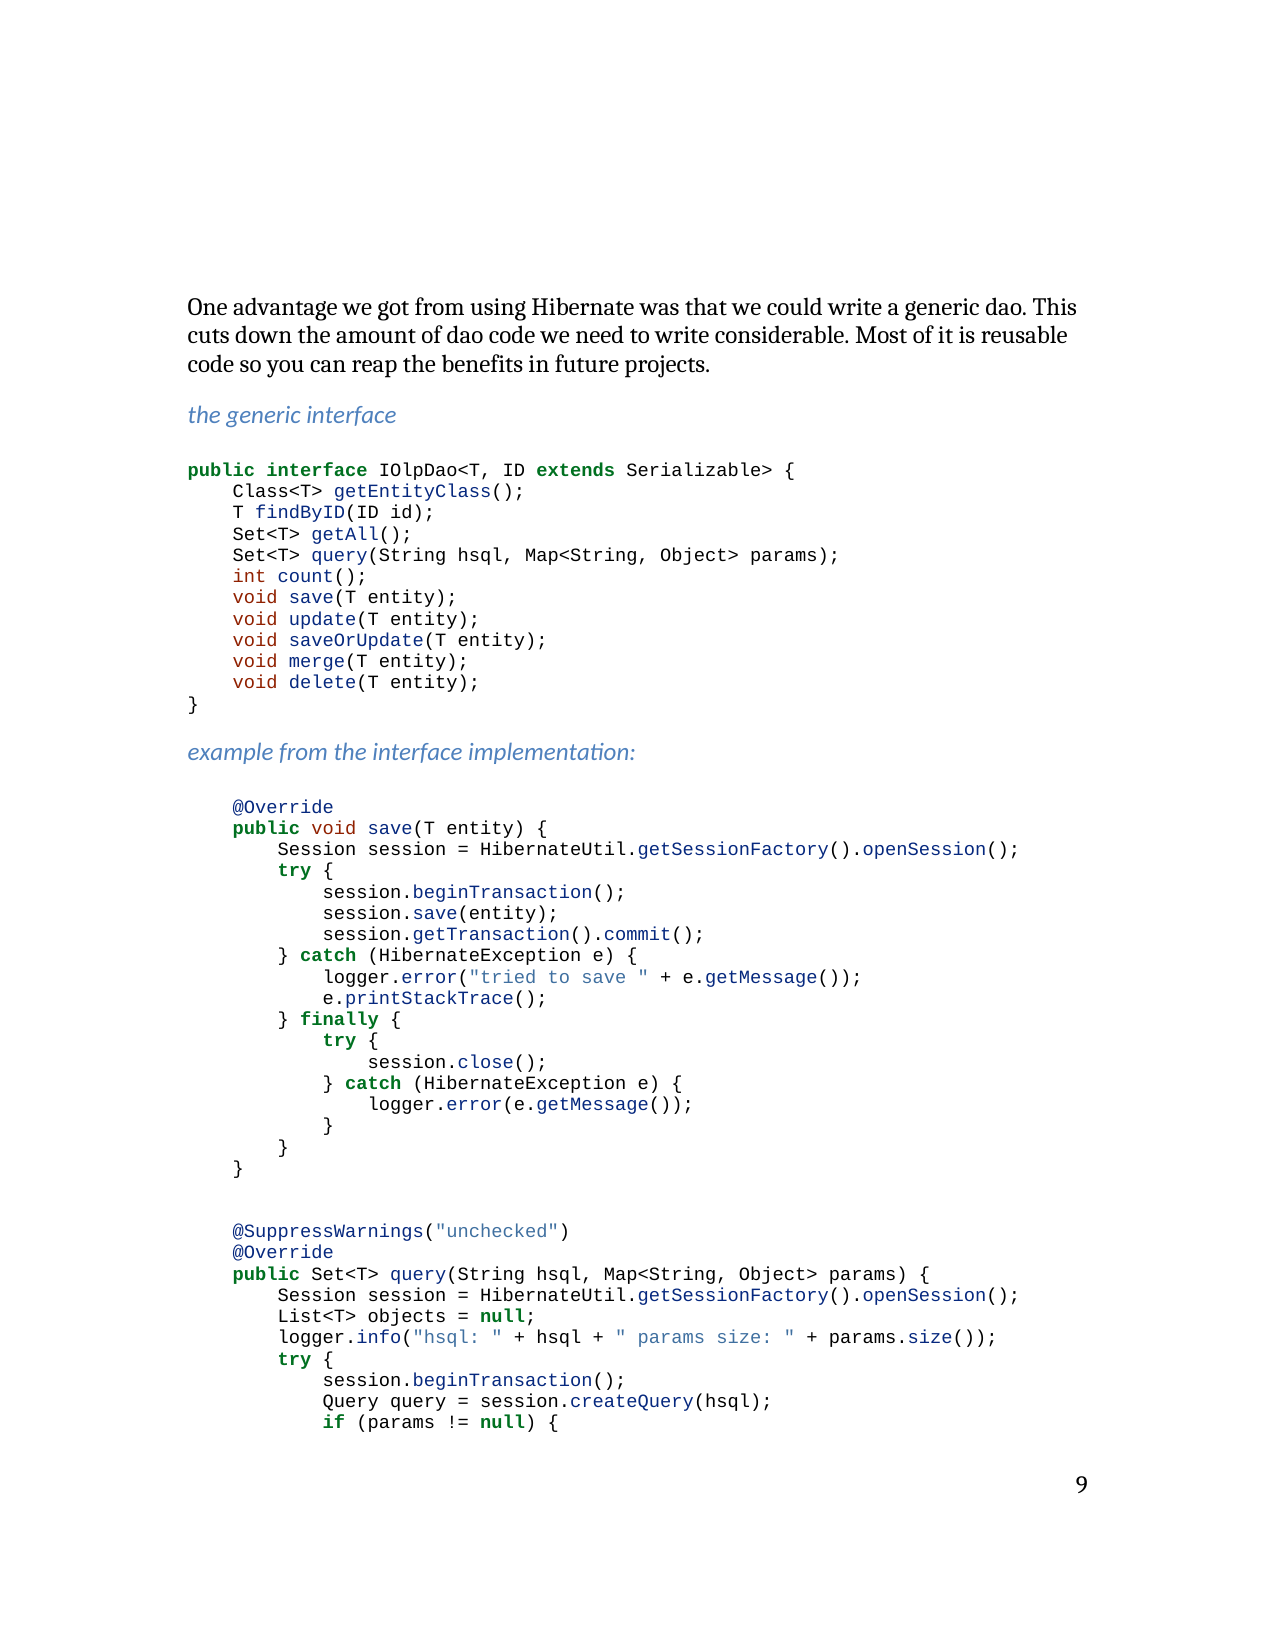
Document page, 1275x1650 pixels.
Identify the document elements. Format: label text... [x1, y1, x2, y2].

subtitle the generic interface [187, 399, 1087, 461]
text public interface IOlpDao<T, ID extends Serializable> { Class<T> getEntityClass(); T findByID(ID id); Set<T> getAll(); Set<T> query(String hsql, Map<String, Object> params); int count(); void save(T entity); void update(T entity); void saveOrUpdate(T entity); void merge(T entity); void delete(T entity); } [187, 461, 1087, 716]
text @Override public void save(T entity) { Session session = HibernateUtil.getSessionFactory().openSession(); try { session.beginTransaction(); session.save(entity); session.getTransaction().commit(); } catch (HibernateException e) { logger.error("tried to save " + e.getMessage()); e.printStackTrace(); } finally { try { session.close(); } catch (HibernateException e) { logger.error(e.getMessage()); } } } [187, 797, 1087, 1180]
subtitle example from the interface implementation: [187, 736, 1087, 797]
text One advantage we got from using Hibernate was that we could write a generic dao. This cuts down the amount of dao code we need to write considerable. Most of it is reusable code so you can reap the benefits in future projects. [187, 292, 1087, 379]
text @SuppressWarnings("unchecked") @Override public Set<T> query(String hsql, Map<String, Object> params) { Session session = HibernateUtil.getSessionFactory().openSession(); List<T> objects = null; logger.info("hsql: " + hsql + " params size: " + params.size()); try { session.beginTransaction(); Query query = session.createQuery(hsql); if (params != null) { [187, 1201, 1087, 1434]
